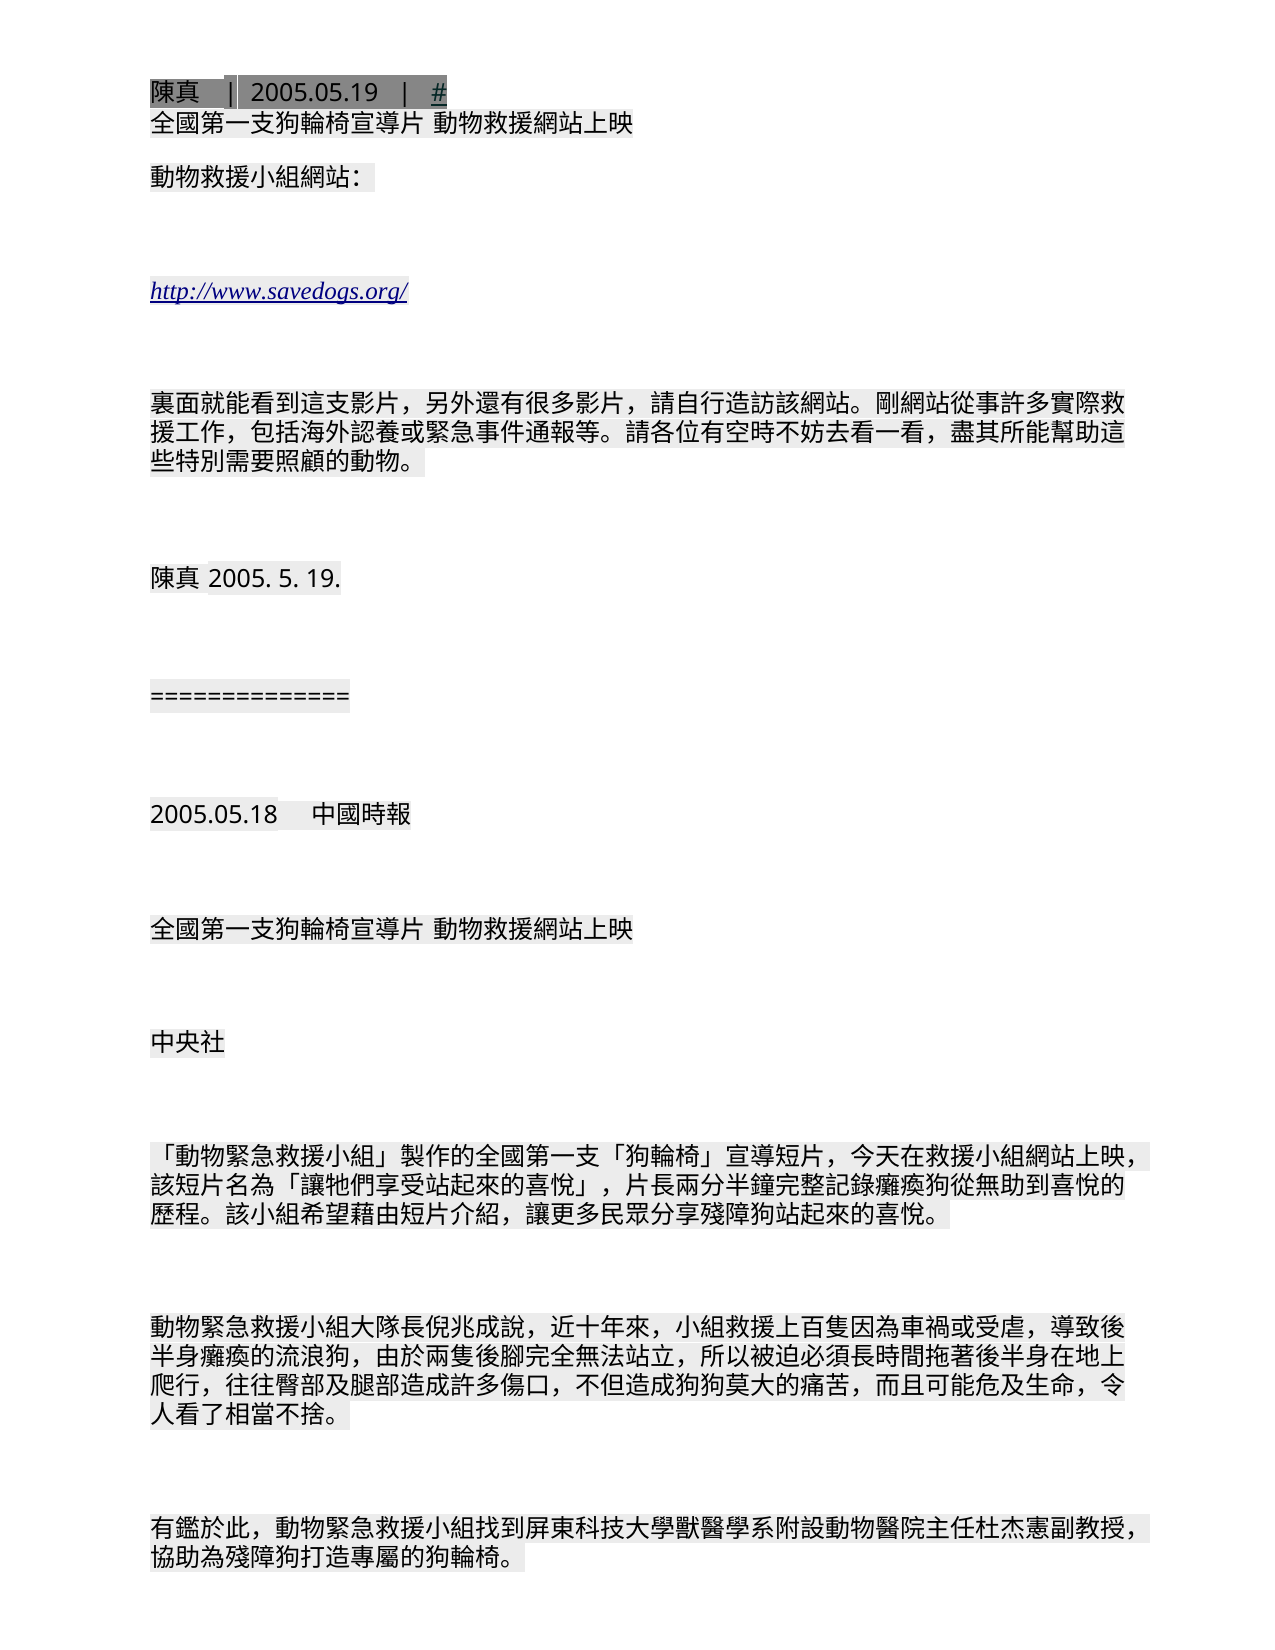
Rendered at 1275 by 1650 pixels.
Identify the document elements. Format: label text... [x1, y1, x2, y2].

text 全國第一支狗輪椅宣導片 動物救援網站上映 [150, 109, 1125, 138]
text 陳真 2005. 5. 19. [150, 561, 1125, 595]
text 2005.05.18 中國時報 [150, 797, 1125, 831]
text http://www.savedogs.org/ [150, 276, 1125, 305]
text 動物救援小組網站： [150, 163, 1125, 192]
text 陳真 | 2005.05.19 | # [150, 75, 1125, 109]
text 動物緊急救援小組大隊長倪兆成說，近十年來，小組救援上百隻因為車禍或受虐，導致後半身癱瘓的流浪狗，由於兩隻後腳完全無法站立，所以被迫必須長時間拖著後半身在地上爬行，往往臀部及腿部造成許多傷口，不但造成狗狗莫大的痛苦，而且可能危及生命，令人看了相當不捨。 [150, 1313, 1125, 1430]
text 裏面就能看到這支影片，另外還有很多影片，請自行造訪該網站。剛網站從事許多實際救援工作，包括海外認養或緊急事件通報等。請各位有空時不妨去看一看，盡其所能幫助這些特別需要照顧的動物。 [150, 389, 1125, 477]
text ============== [150, 679, 1125, 713]
text 有鑑於此，動物緊急救援小組找到屏東科技大學獸醫學系附設動物醫院主任杜杰憲副教授，協助為殘障狗打造專屬的狗輪椅。 [150, 1514, 1125, 1572]
text 「動物緊急救援小組」製作的全國第一支「狗輪椅」宣導短片，今天在救援小組網站上映，該短片名為「讓牠們享受站起來的喜悅」，片長兩分半鐘完整記錄癱瘓狗從無助到喜悅的歷程。該小組希望藉由短片介紹，讓更多民眾分享殘障狗站起來的喜悅。 [150, 1142, 1125, 1229]
text 中央社 [150, 1028, 1125, 1058]
text 全國第一支狗輪椅宣導片 動物救援網站上映 [150, 915, 1125, 944]
